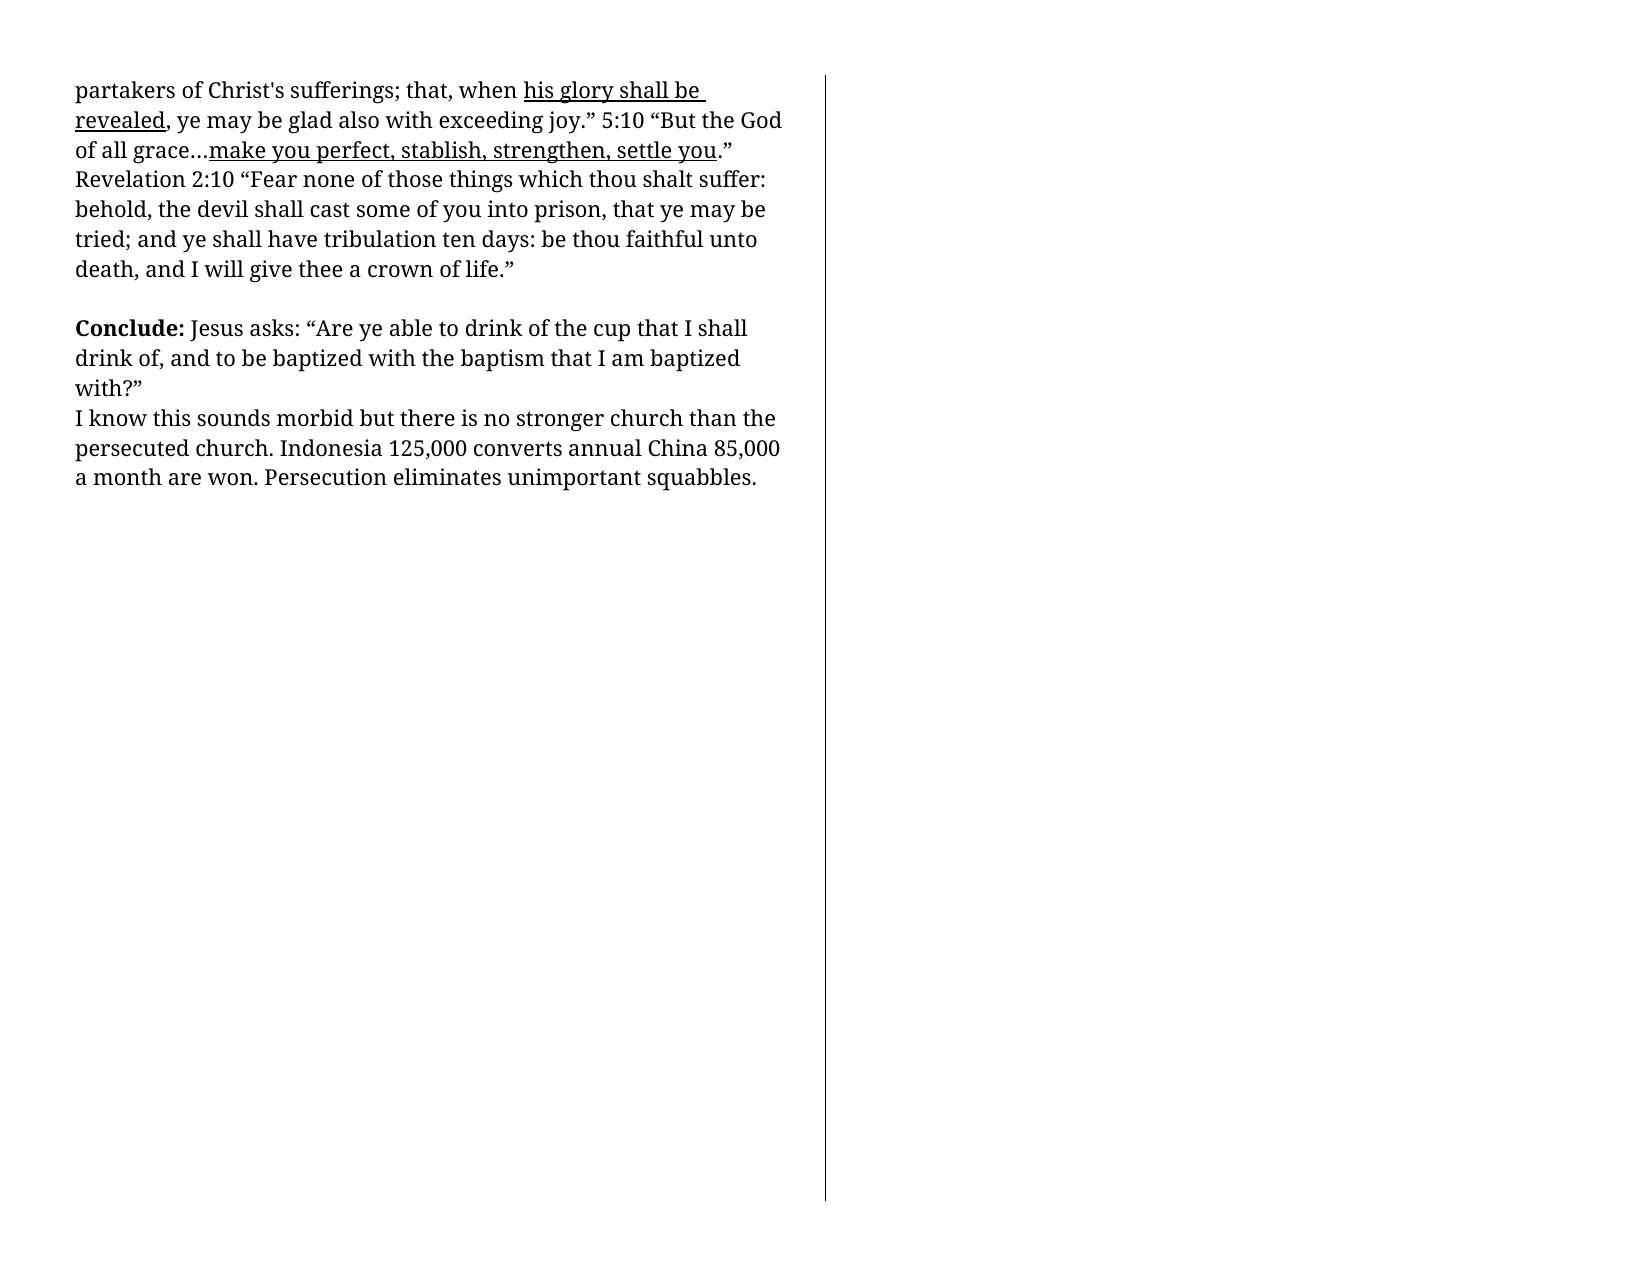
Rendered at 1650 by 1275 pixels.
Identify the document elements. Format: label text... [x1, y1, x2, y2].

text Conclude: Jesus asks: “Are ye able to drink of the cup that I shall drink of, and to be baptized with the baptism that I am baptized with?” [75, 313, 788, 403]
text Revelation 2:10 “Fear none of those things which thou shalt suffer: behold, the devil shall cast some of you into prison, that ye may be tried; and ye shall have tribulation ten days: be thou faithful unto death, and I will give thee a crown of life.” [75, 164, 788, 283]
text partakers of Christ's sufferings; that, when his glory shall be revealed, ye may be glad also with exceeding joy.” 5:10 “But the God of all grace…make you perfect, stablish, strengthen, settle you.” [75, 75, 788, 164]
text I know this sounds morbid but there is no stronger church than the persecuted church. Indonesia 125,000 converts annual China 85,000 a month are won. Persecution eliminates unimportant squabbles. [75, 403, 788, 492]
